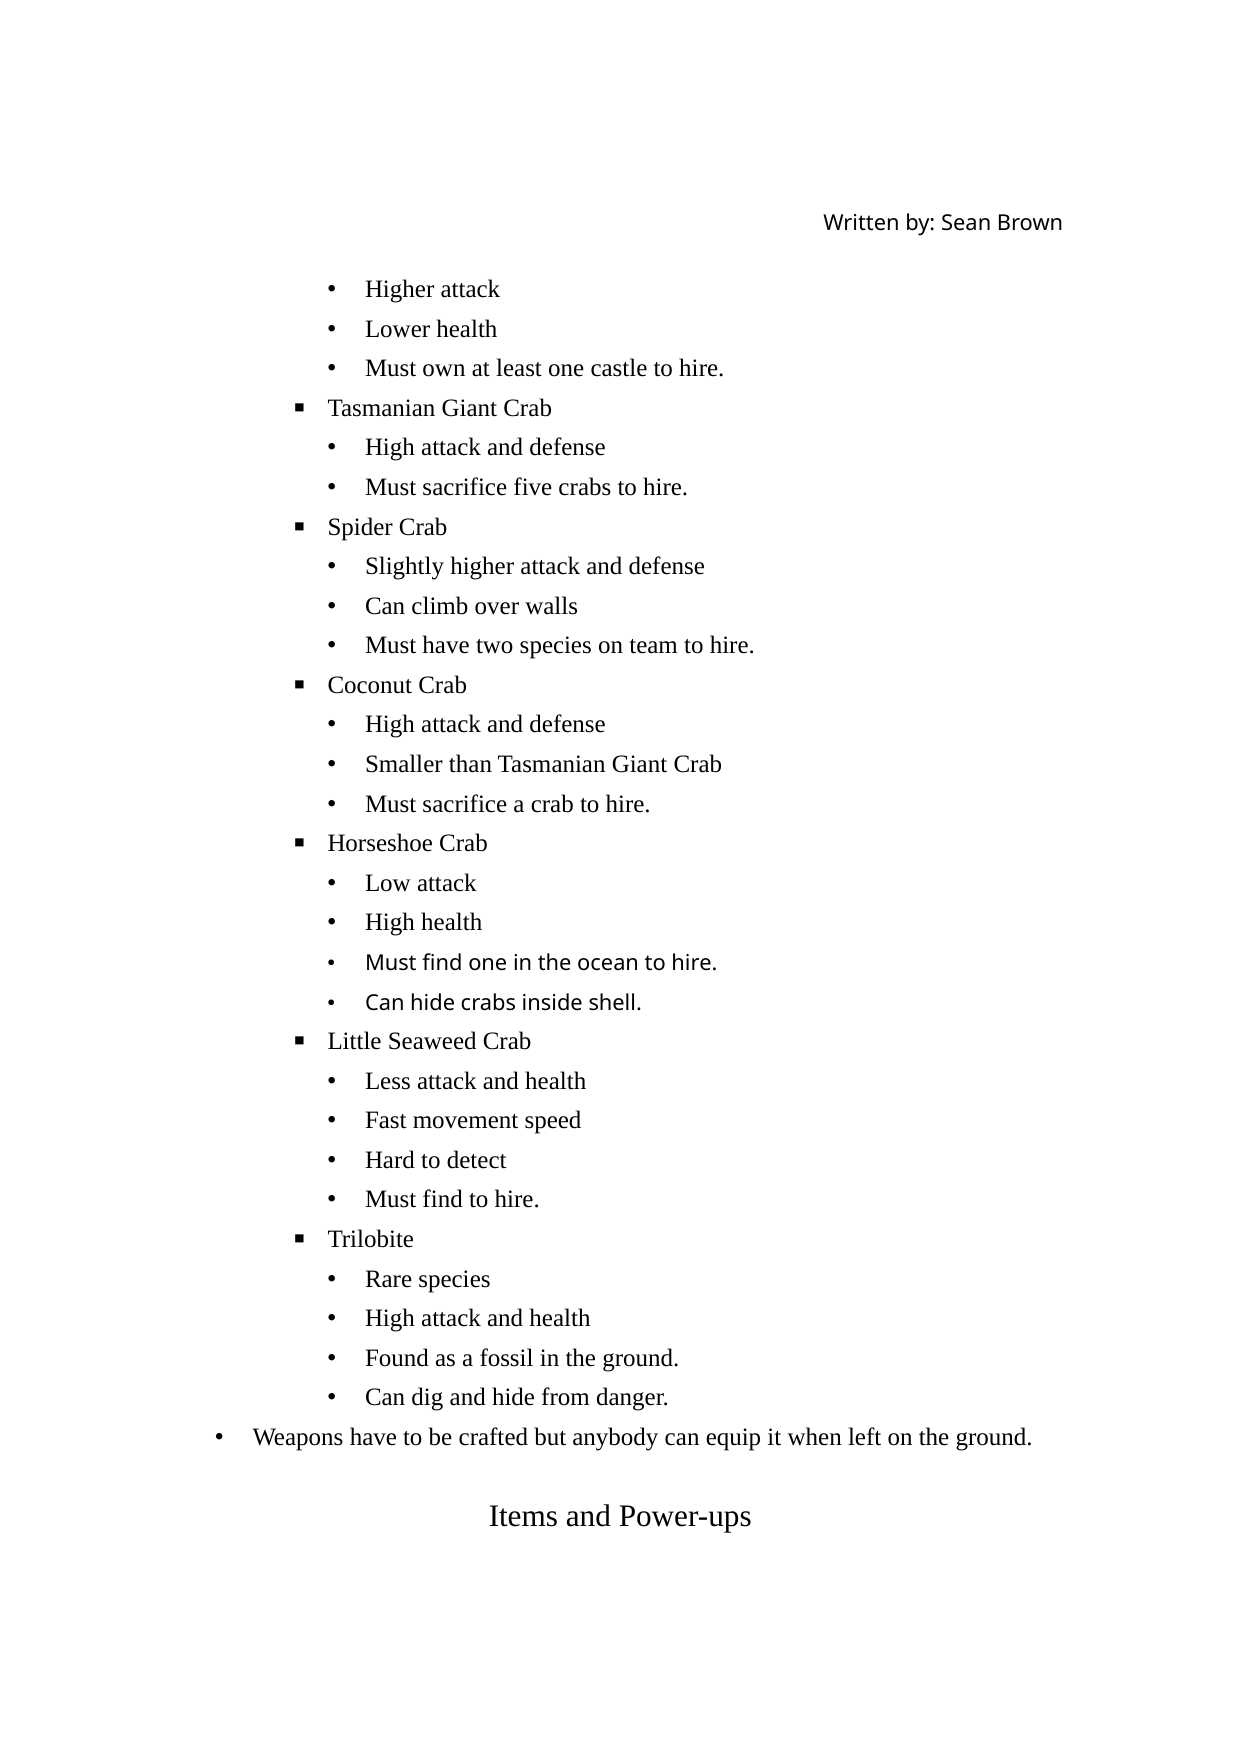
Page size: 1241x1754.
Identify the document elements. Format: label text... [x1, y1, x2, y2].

list Found as a fossil in the ground. [327, 1337, 1063, 1377]
text Items and Power-ups [177, 1495, 1063, 1535]
list High attack and defense [327, 704, 1063, 743]
list Must find one in the ocean to hire. [327, 941, 1063, 981]
list Tasmanian Giant Crab [290, 387, 1063, 427]
list Lower health [327, 308, 1063, 347]
list Must have two species on team to hire. [327, 624, 1063, 664]
list Fast movement speed [327, 1099, 1063, 1139]
list Low attack [327, 862, 1063, 902]
list Rare species [327, 1258, 1063, 1297]
list Spider Crab [290, 506, 1063, 545]
list Smaller than Tasmanian Giant Crab [327, 743, 1063, 783]
list Must sacrifice five crabs to hire. [327, 466, 1063, 506]
list Horseshoe Crab [290, 822, 1063, 862]
list High attack and defense [327, 427, 1063, 466]
list Little Seaweed Crab [290, 1020, 1063, 1060]
list Weapons have to be crafted but anybody can equip it when left on the ground. [215, 1416, 1063, 1456]
list Hard to detect [327, 1139, 1063, 1179]
list Slightly higher attack and defense [327, 545, 1063, 585]
list Less attack and health [327, 1060, 1063, 1099]
list Trilobite [290, 1218, 1063, 1258]
list High attack and health [327, 1297, 1063, 1337]
list Can hide crabs inside shell. [327, 981, 1063, 1020]
list Higher attack [327, 268, 1063, 308]
list Coconut Crab [290, 664, 1063, 704]
list Must find to hire. [327, 1179, 1063, 1218]
list Can dig and hide from danger. [327, 1377, 1063, 1416]
list Can climb over walls [327, 585, 1063, 624]
list High health [327, 902, 1063, 941]
list Must sacrifice a crab to hire. [327, 783, 1063, 822]
list Must own at least one castle to hire. [327, 347, 1063, 387]
